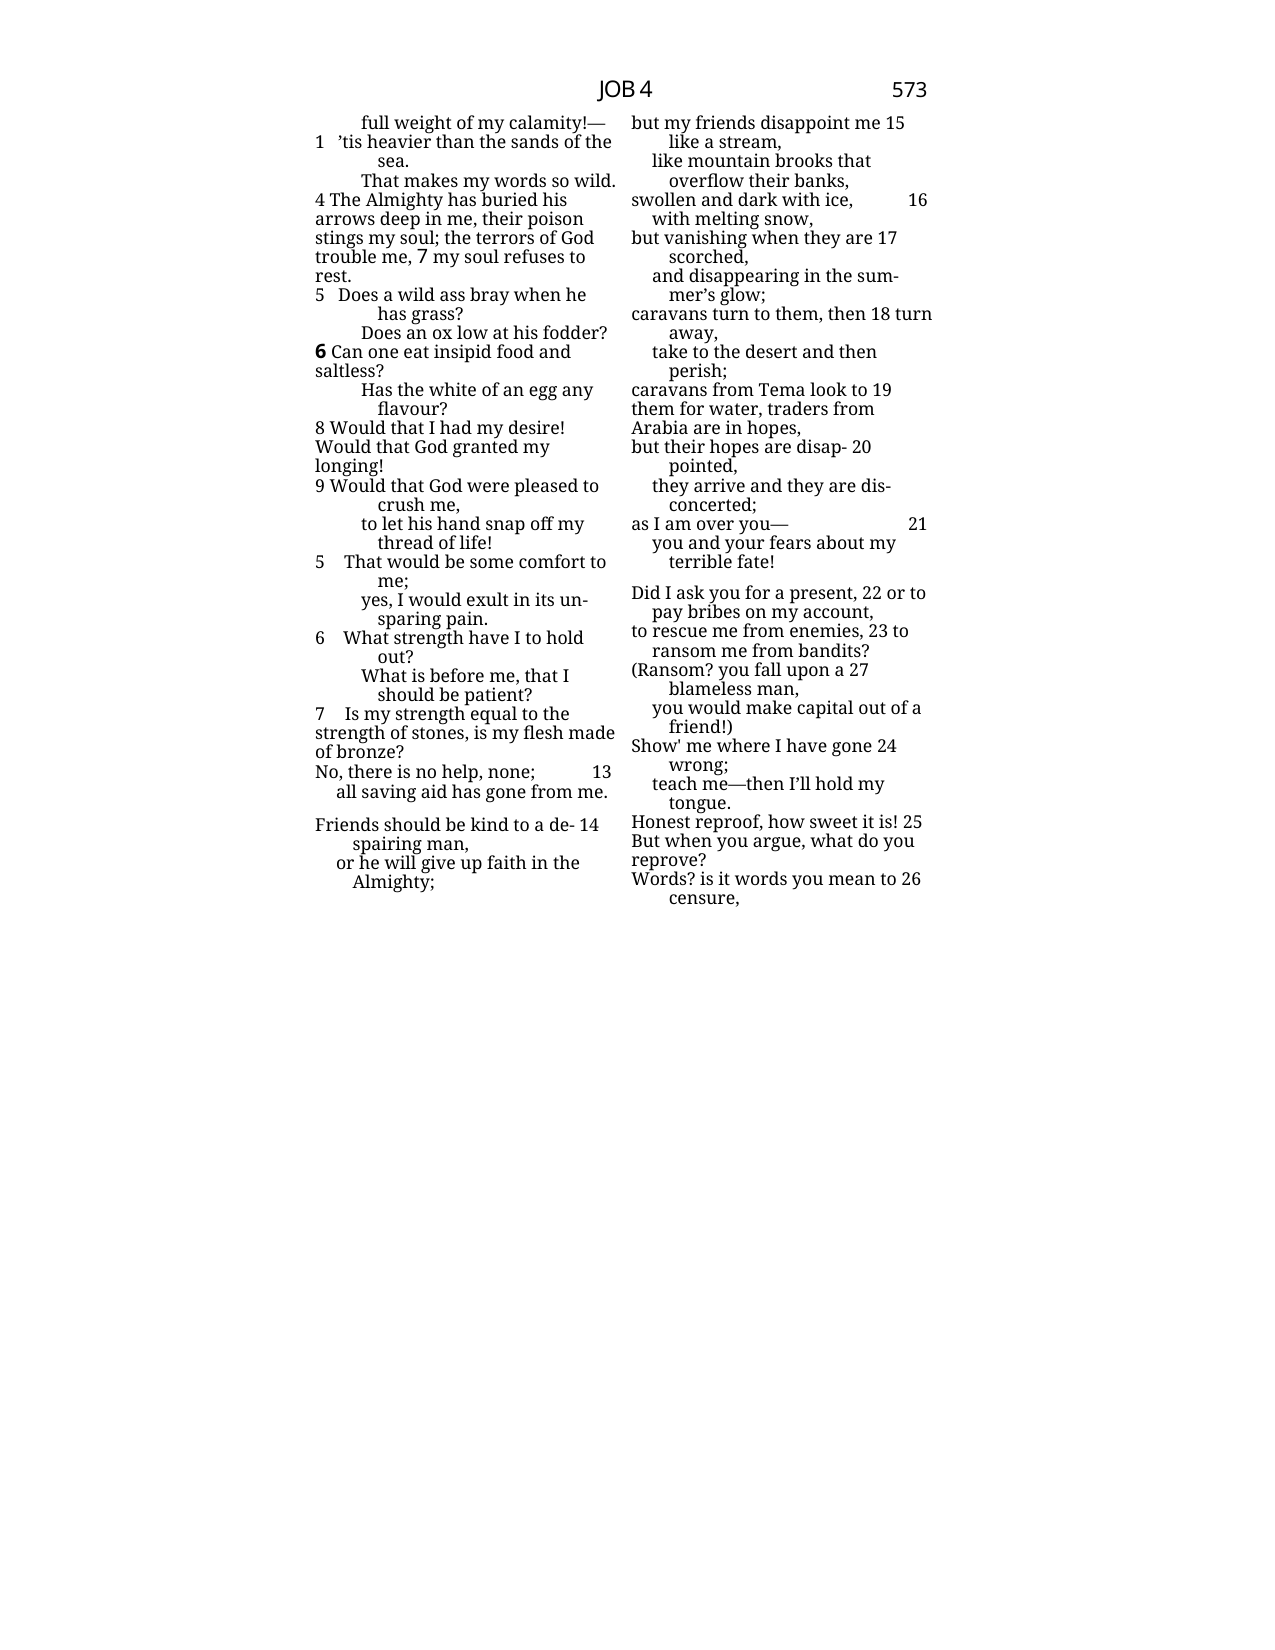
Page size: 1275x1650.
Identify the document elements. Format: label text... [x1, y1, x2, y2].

text but their hopes are disap- 20 pointed, [631, 439, 936, 477]
text take to the desert and then perish; [652, 343, 936, 381]
text 9 Would that God were pleased to crush me, [315, 477, 620, 515]
text caravans turn to them, then 18 turn away, [631, 305, 936, 343]
text swollen and dark with ice, 16 [631, 191, 936, 210]
list Is my strength equal to the strength of stones, is my flesh made of bronze? [315, 706, 620, 763]
text and disappearing in the sum­mer’s glow; [652, 267, 936, 305]
text Honest reproof, how sweet it is! 25 But when you argue, what do you reprove? [631, 813, 936, 871]
text Did I ask you for a present, 22 or to pay bribes on my account, [631, 584, 936, 623]
text but my friends disappoint me 15 like a stream, [631, 114, 936, 153]
list What strength have I to hold out? [315, 629, 620, 667]
text That makes my words so wild. 4 The Almighty has buried his arrows deep in me, their poison stings my soul; the terrors of God trouble me, 7 my soul refuses to rest. [315, 172, 620, 286]
text all saving aid has gone from me. [336, 783, 620, 803]
text but vanishing when they are 17 scorched, [631, 229, 936, 267]
text me; [361, 572, 620, 591]
text yes, I would exult in its un­sparing pain. [361, 591, 620, 629]
text Show' me where I have gone 24 wrong; [631, 737, 936, 775]
text Does an ox low at his fodder? 6 Can one eat insipid food and saltless? [315, 324, 620, 381]
list That would be some comfort to [315, 553, 620, 572]
text they arrive and they are dis­concerted; [652, 477, 936, 515]
text 8 Would that I had my desire! Would that God granted my longing! [315, 419, 620, 477]
text you and your fears about my terrible fate! [652, 534, 936, 572]
text with melting snow, [652, 210, 936, 229]
text Friends should be kind to a de- 14 spairing man, [315, 816, 620, 854]
text teach me—then I’ll hold my tongue. [652, 775, 936, 813]
text What is before me, that I should be patient? [361, 667, 620, 706]
text you would make capital out of a friend!) [652, 699, 936, 737]
text to rescue me from enemies, 23 to ransom me from bandits? [631, 623, 936, 661]
list Does a wild ass bray when he has grass? [315, 286, 620, 324]
text Has the white of an egg any flavour? [361, 381, 620, 419]
text caravans from Tema look to 19 them for water, traders from Arabia are in hopes, [631, 381, 936, 439]
text to let his hand snap off my thread of life! [361, 515, 620, 553]
list ’tis heavier than the sands of the sea. [315, 134, 620, 172]
text like mountain brooks that overflow their banks, [652, 153, 936, 191]
text (Ransom? you fall upon a 27 blameless man, [631, 661, 936, 699]
text full weight of my calamity!— [361, 114, 620, 134]
text or he will give up faith in the Almighty; [336, 854, 620, 892]
text No, there is no help, none; 13 [315, 763, 620, 783]
text as I am over you— 21 [631, 515, 936, 534]
text Words? is it words you mean to 26 censure, [631, 871, 936, 909]
